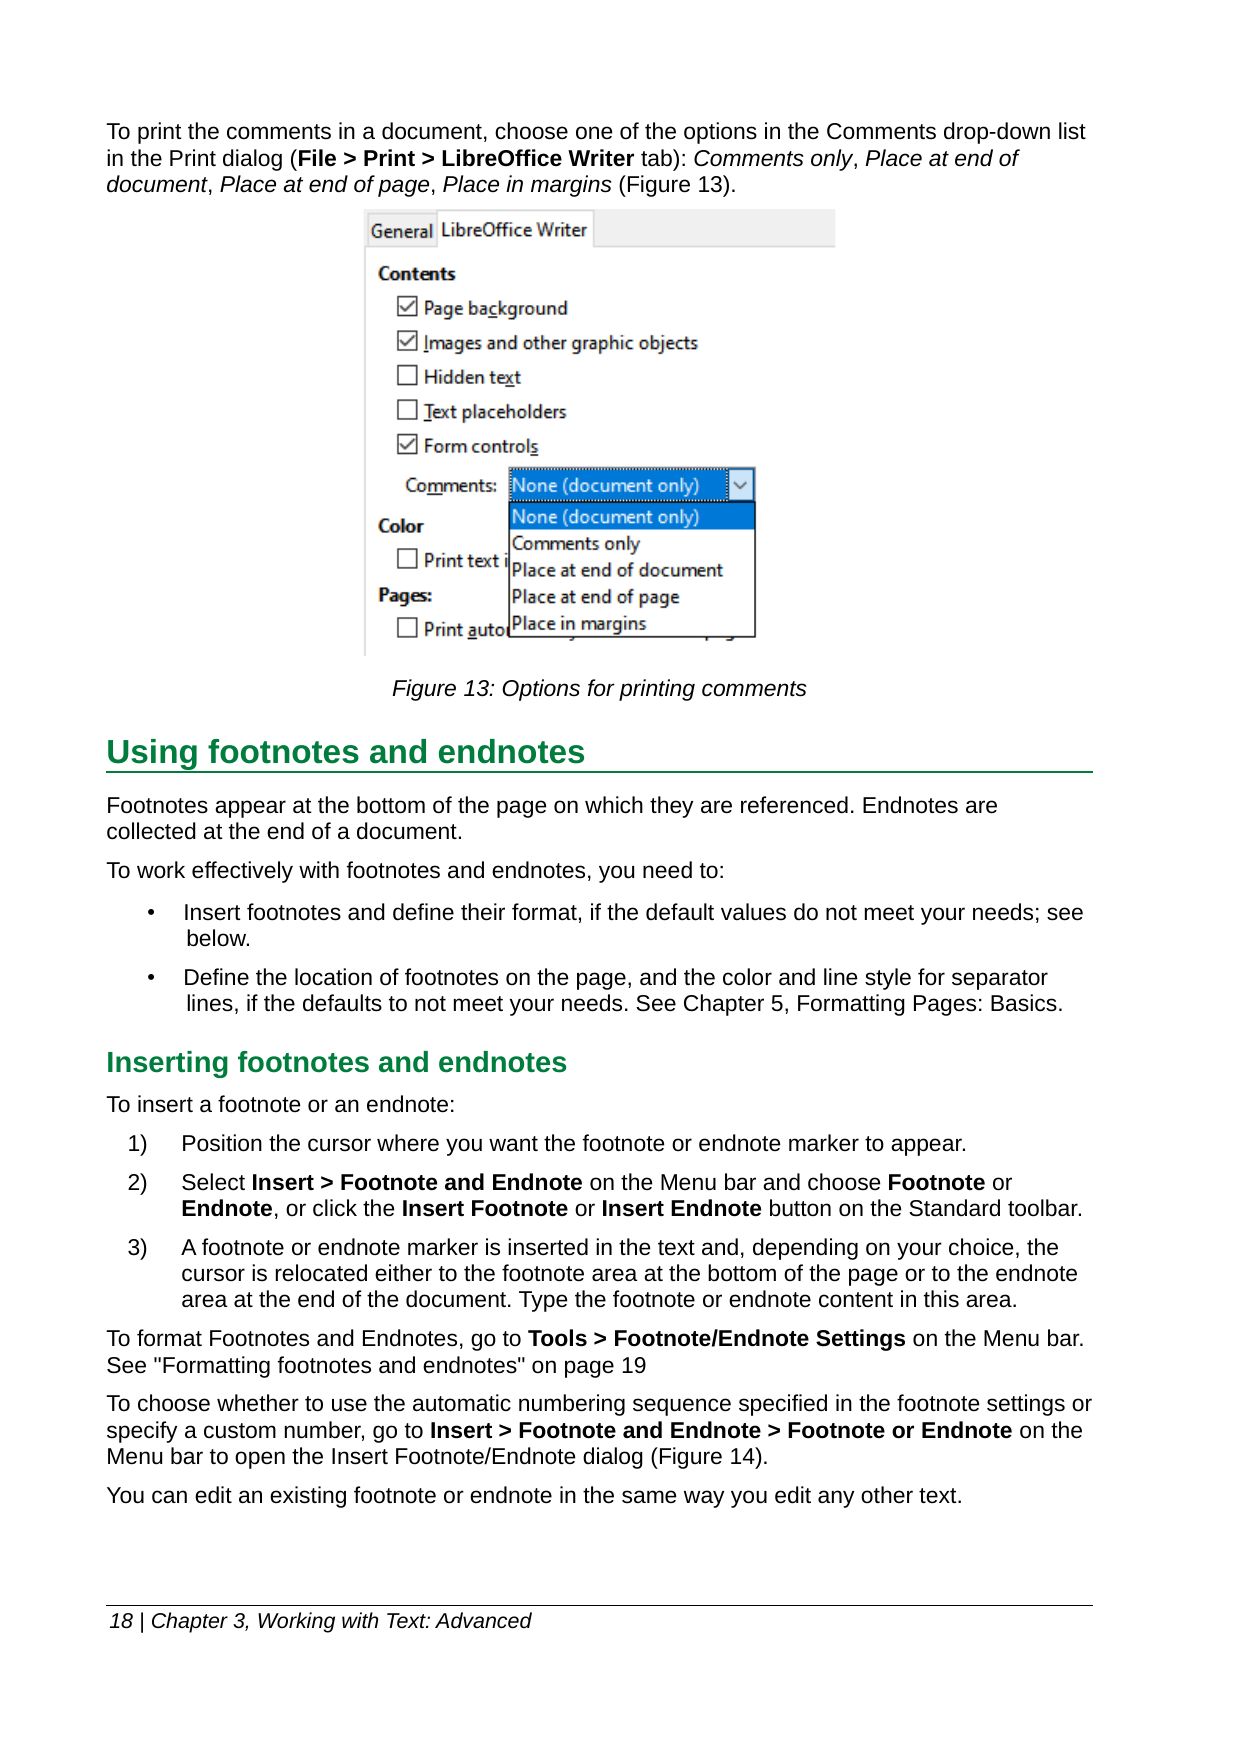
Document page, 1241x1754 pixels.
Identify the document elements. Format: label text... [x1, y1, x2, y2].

picture [363, 209, 836, 656]
subtitle Using footnotes and endnotes [106, 733, 1093, 771]
text To insert a footnote or an endnote: [106, 1091, 1093, 1117]
subtitle Inserting footnotes and endnotes [106, 1045, 1093, 1078]
text To format Footnotes and Endnotes, go to Tools > Footnote/Endnote Settings on the Menu bar. See "Formatting footnotes and endnotes" on page 19 [106, 1325, 1093, 1378]
list Define the location of footnotes on the page, and the color and line style for separator lines, if the defaults to not meet your needs. See Chapter 5, Formatting Pages: Basics. [144, 961, 1093, 1020]
text Footnotes appear at the bottom of the page on which they are referenced. Endnotes are collected at the end of a document. [106, 792, 1093, 844]
text Figure 13: Options for printing comments [363, 675, 835, 701]
list Position the cursor where you want the footnote or endnote marker to appear. [148, 1129, 1093, 1156]
list Select Insert > Footnote and Endnote on the Menu bar and choose Footnote or Endnote, or click the Insert Footnote or Insert Endnote button on the Standard toolbar. [148, 1168, 1093, 1221]
text To choose whether to use the automatic numbering sequence specified in the footnote settings or specify a custom number, go to Insert > Footnote and Endnote > Footnote or Endnote on the Menu bar to open the Insert Footnote/Endnote dialog (Figure 14). [106, 1390, 1093, 1469]
text To print the comments in a document, choose one of the options in the Comments drop-down list in the Print dialog (File > Print > LibreOffice Writer tab): Comments only, Place at end of document, Place at end of page, Place in margins (Figure 13). [106, 118, 1093, 197]
list To work effectively with footnotes and endnotes, you need to: [106, 857, 1093, 883]
text You can edit an existing footnote or endnote in the same way you edit any other text. [106, 1482, 1093, 1508]
list Insert footnotes and define their format, if the default values do not meet your needs; see below. [144, 896, 1093, 952]
list A footnote or endnote marker is inserted in the text and, depending on your choice, the cursor is relocated either to the footnote area at the bottom of the page or to the endnote area at the end of the document. Type the footnote or endnote content in this area. [148, 1234, 1093, 1313]
